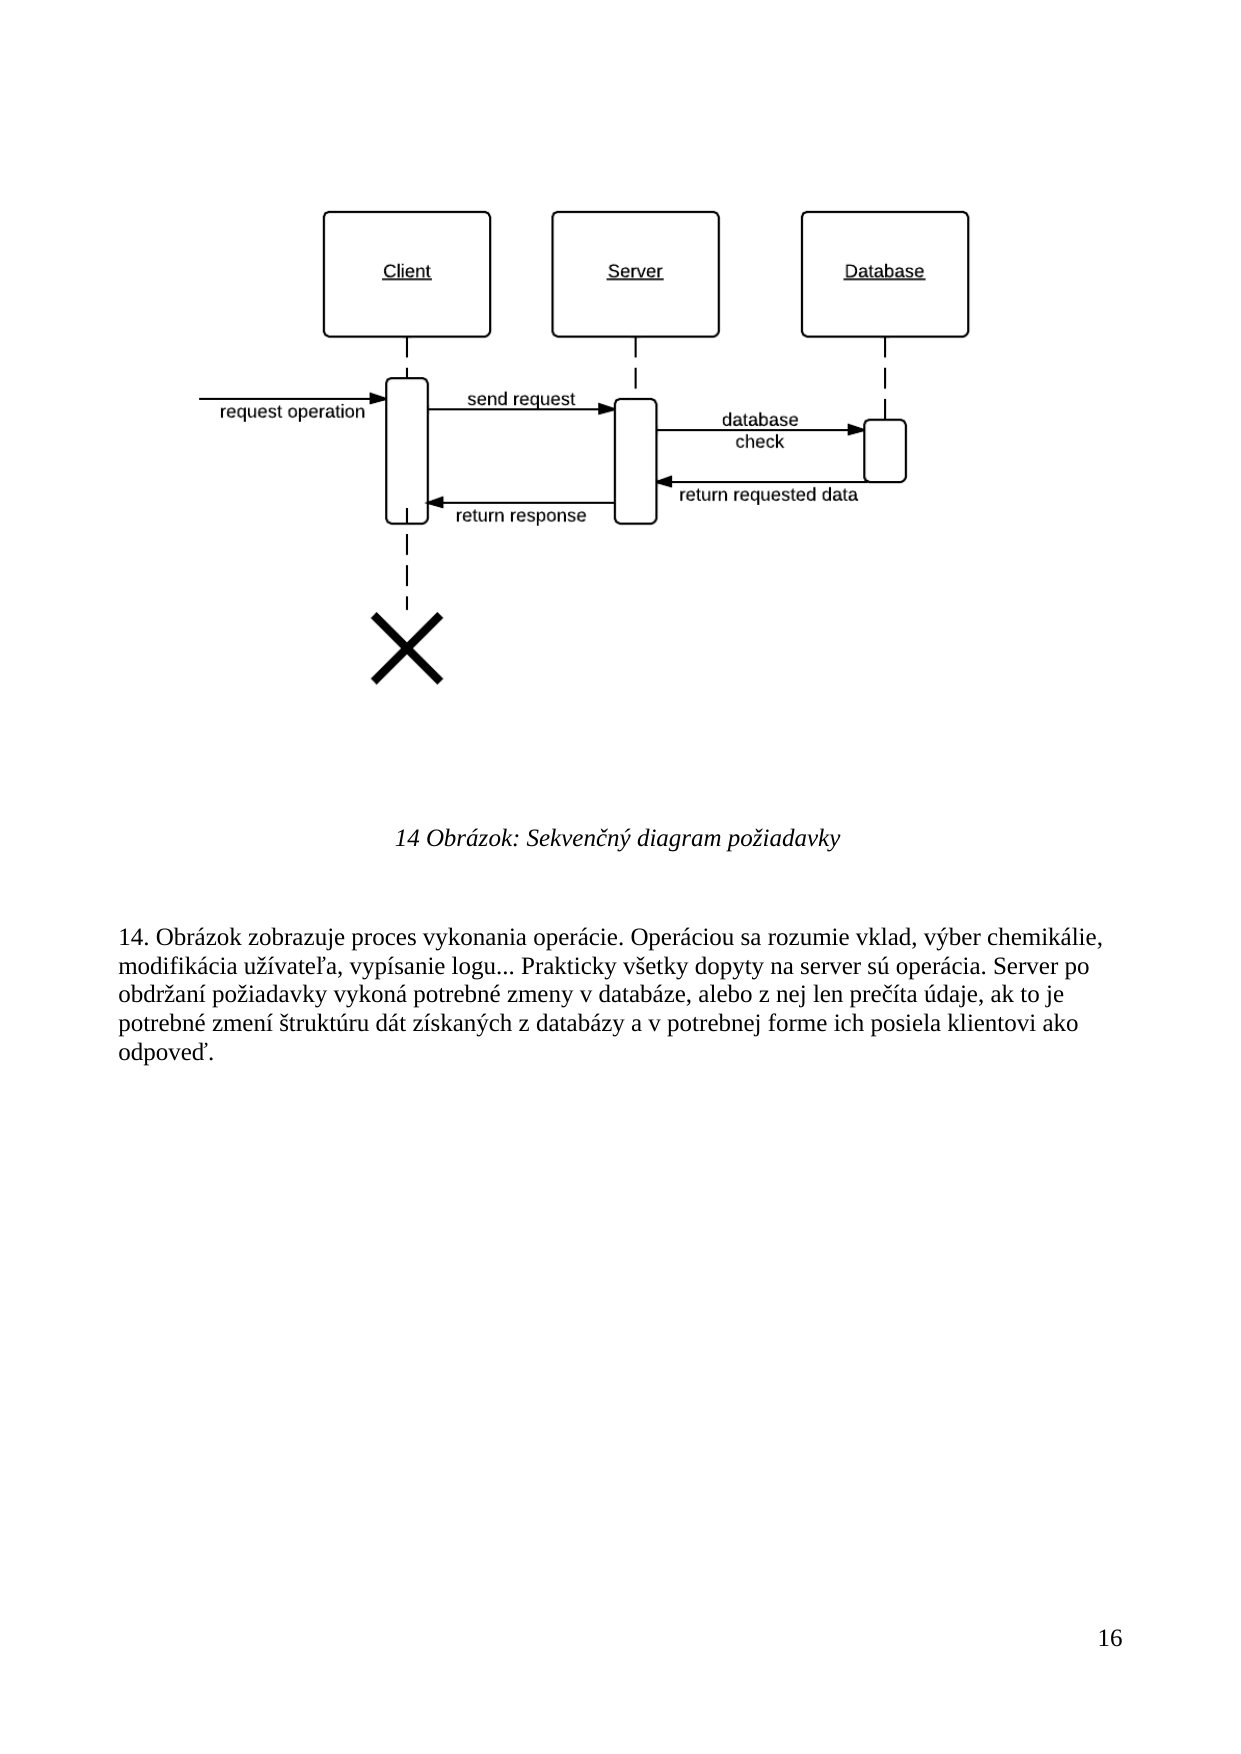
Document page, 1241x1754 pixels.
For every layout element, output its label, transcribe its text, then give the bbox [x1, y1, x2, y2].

text 14 Obrázok: Sekvenčný diagram požiadavky [117, 823, 1121, 852]
text 14. Obrázok zobrazuje proces vykonania operácie. Operáciou sa rozumie vklad, výber chemikálie, modifikácia užívateľa, vypísanie logu... Prakticky všetky dopyty na server sú operácia. Server po obdržaní požiadavky vykoná potrebné zmeny v databáze, alebo z nej len prečíta údaje, ak to je potrebné zmení štruktúru dát získaných z databázy a v potrebnej forme ich posiela klientovi ako odpoveď. [118, 922, 1122, 1066]
